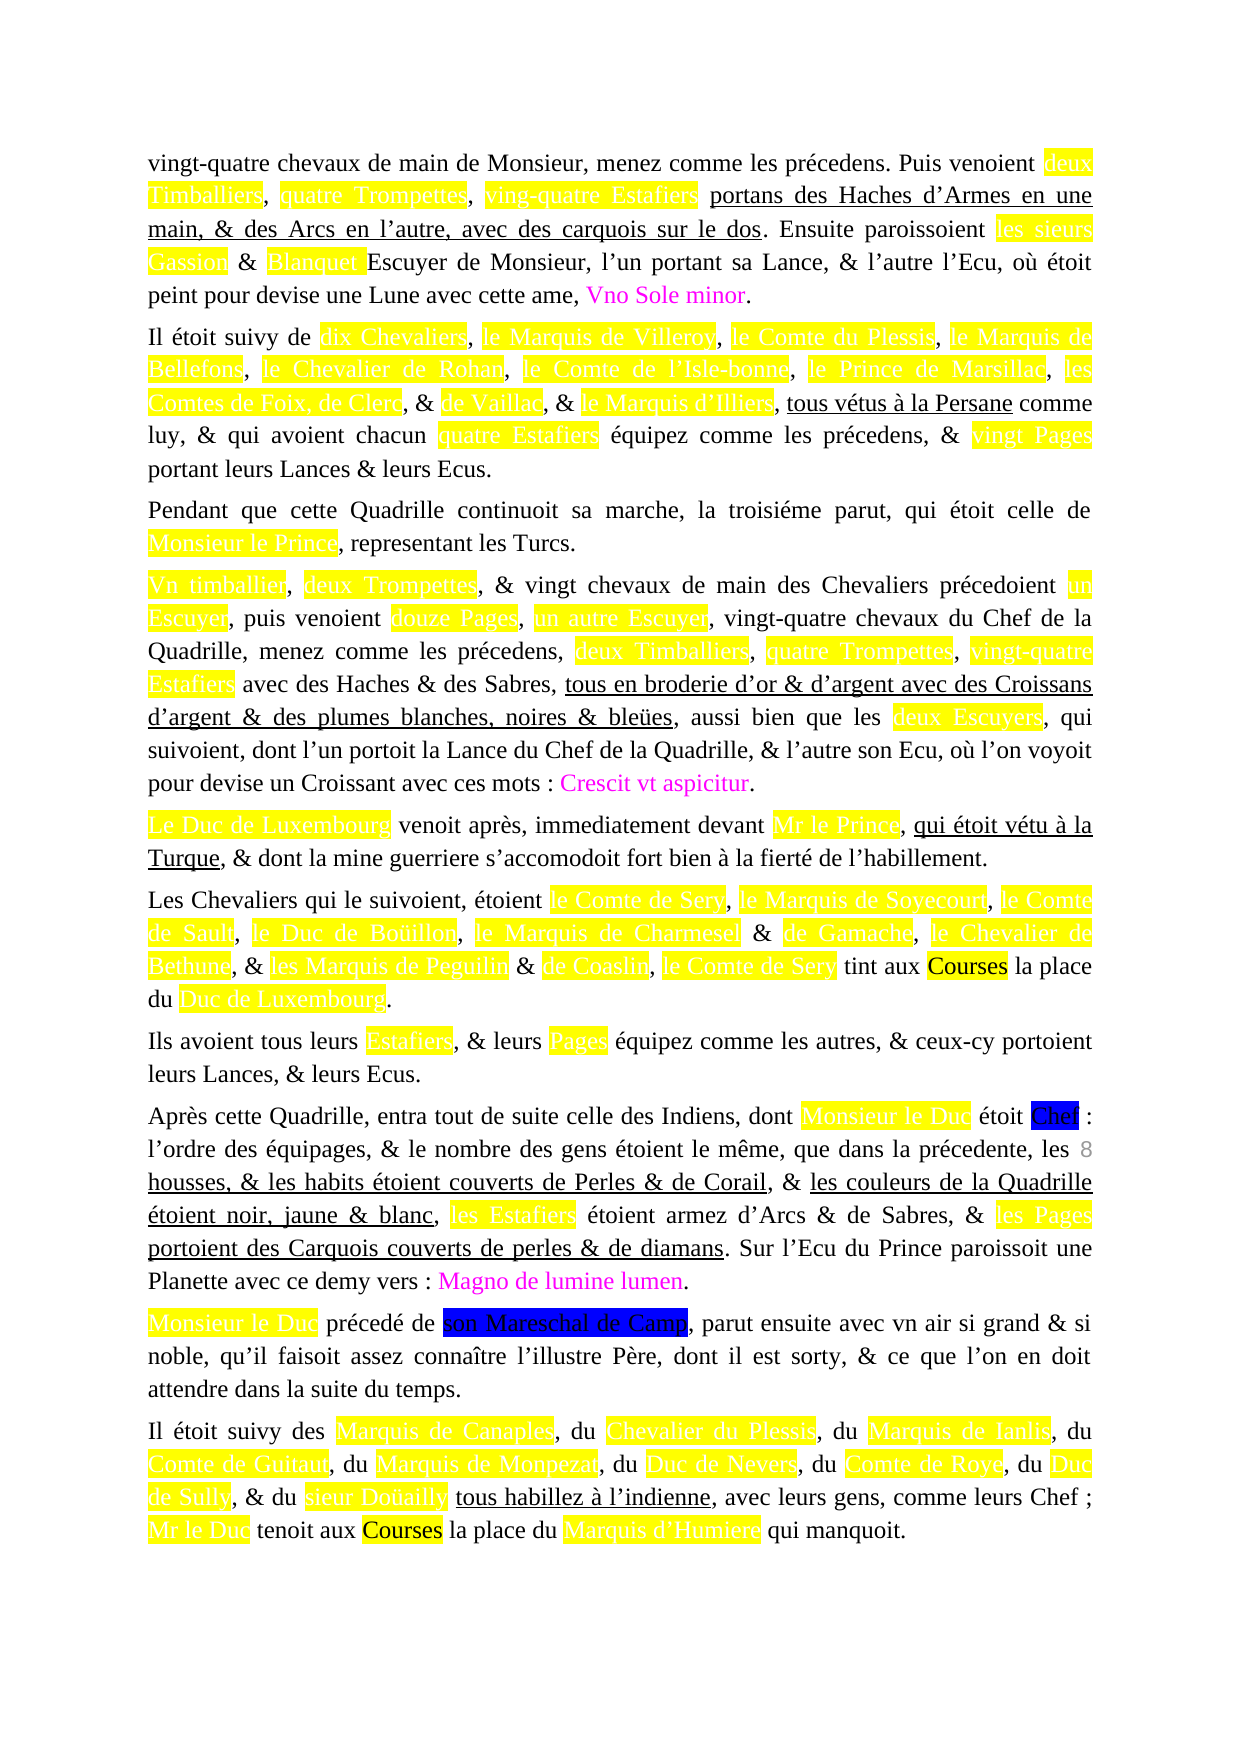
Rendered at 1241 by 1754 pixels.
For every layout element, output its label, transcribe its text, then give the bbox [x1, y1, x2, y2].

text Vn timballier, deux Trompettes, & vingt chevaux de main des Chevaliers précedoient un Escuyer, puis venoient douze Pages, un autre Escuyer, vingt-quatre chevaux du Chef de la Quadrille, menez comme les précedens, deux Timballiers, quatre Trompettes, vingt-quatre Estafiers avec des Haches & des Sabres, tous en broderie d’or & d’argent avec des Croissans d’argent & des plumes blanches, noires & bleües, aussi bien que les deux Escuyers, qui suivoient, dont l’un portoit la Lance du Chef de la Quadrille, & l’autre son Ecu, où l’on voyoit pour devise un Croissant avec ces mots : Crescit vt aspicitur. [148, 570, 1093, 797]
text Après cette Quadrille, entra tout de suite celle des Indiens, dont Monsieur le Duc étoit Chef : l’ordre des équipages, & le nombre des gens étoient le même, que dans la précedente, les 8 housses, & les habits étoient couverts de Perles & de Corail, & les couleurs de la Quadrille étoient noir, jaune & blanc, les Estafiers étoient armez d’Arcs & de Sabres, & les Pages portoient des Carquois couverts de perles & de diamans. Sur l’Ecu du Prince paroissoit une Planette avec ce demy vers : Magno de lumine lumen. [148, 1101, 1093, 1295]
text Il étoit suivy des Marquis de Canaples, du Chevalier du Plessis, du Marquis de Ianlis, du Comte de Guitaut, du Marquis de Monpezat, du Duc de Nevers, du Comte de Roye, du Duc de Sully, & du sieur Doüailly tous habillez à l’indienne, avec leurs gens, comme leurs Chef ; Mr le Duc tenoit aux Courses la place du Marquis d’Humiere qui manquoit. [148, 1416, 1093, 1544]
text vingt-quatre chevaux de main de Monsieur, menez comme les précedens. Puis venoient deux Timballiers, quatre Trompettes, ving-quatre Estafiers portans des Haches d’Armes en une main, & des Arcs en l’autre, avec des carquois sur le dos. Ensuite paroissoient les sieurs Gassion & Blanquet Escuyer de Monsieur, l’un portant sa Lance, & l’autre l’Ecu, où étoit peint pour devise une Lune avec cette ame, Vno Sole minor. [148, 148, 1093, 308]
text Monsieur le Duc précedé de son Mareschal de Camp, parut ensuite avec vn air si grand & si noble, qu’il faisoit assez connaître l’illustre Père, dont il est sorty, & ce que l’on en doit attendre dans la suite du temps. [148, 1308, 1093, 1403]
text Pendant que cette Quadrille continuoit sa marche, la troisiéme parut, qui étoit celle de Monsieur le Prince, representant les Turcs. [148, 496, 1093, 557]
text Le Duc de Luxembourg venoit après, immediatement devant Mr le Prince, qui étoit vétu à la Turque, & dont la mine guerriere s’accomodoit fort bien à la fierté de l’habillement. [148, 810, 1093, 872]
text Ils avoient tous leurs Estafiers, & leurs Pages équipez comme les autres, & ceux-cy portoient leurs Lances, & leurs Ecus. [148, 1026, 1093, 1088]
text Les Chevaliers qui le suivoient, étoient le Comte de Sery, le Marquis de Soyecourt, le Comte de Sault, le Duc de Boüillon, le Marquis de Charmesel & de Gamache, le Chevalier de Bethune, & les Marquis de Peguilin & de Coaslin, le Comte de Sery tint aux Courses la place du Duc de Luxembourg. [148, 885, 1093, 1013]
text Il étoit suivy de dix Chevaliers, le Marquis de Villeroy, le Comte du Plessis, le Marquis de Bellefons, le Chevalier de Rohan, le Comte de l’Isle-bonne, le Prince de Marsillac, les Comtes de Foix, de Clerc, & de Vaillac, & le Marquis d’Illiers, tous vétus à la Persane comme luy, & qui avoient chacun quatre Estafiers équipez comme les précedens, & vingt Pages portant leurs Lances & leurs Ecus. [148, 322, 1093, 482]
